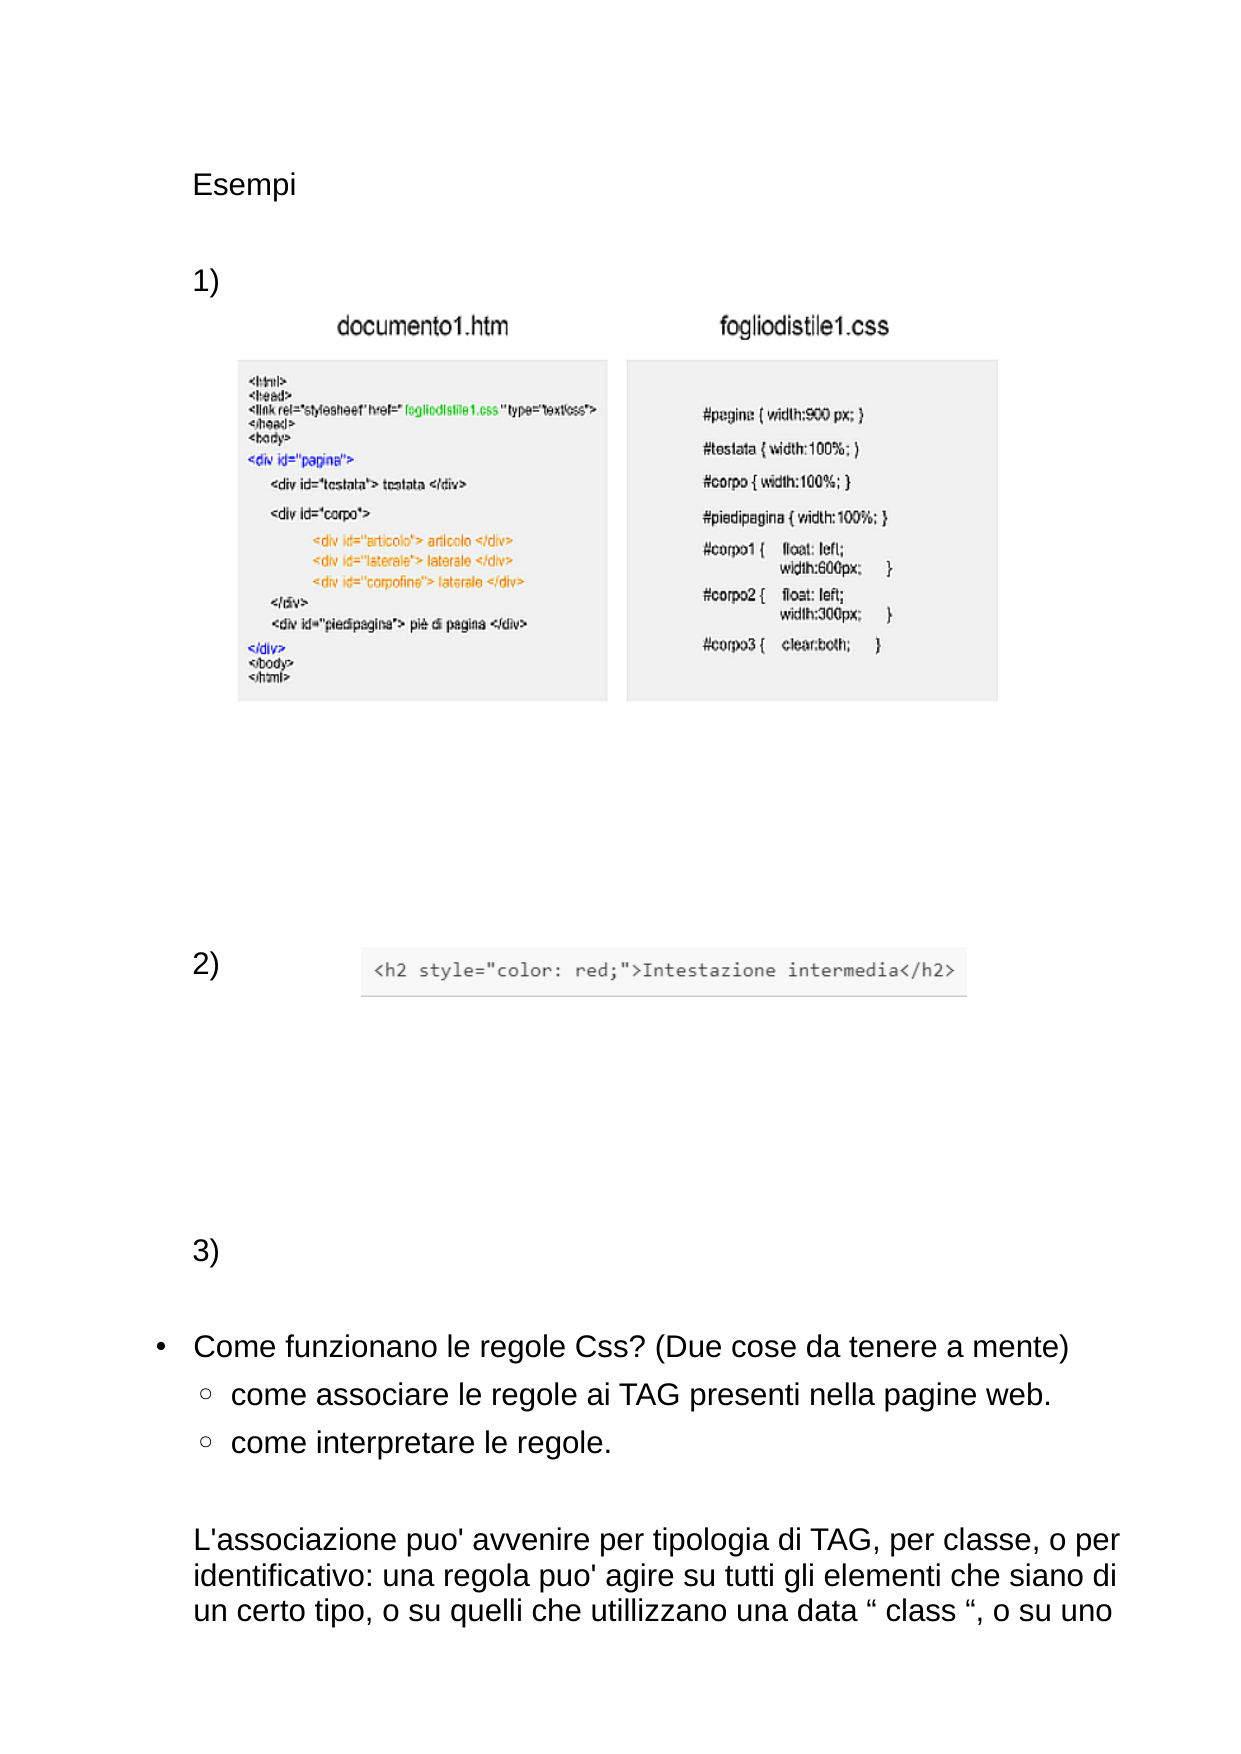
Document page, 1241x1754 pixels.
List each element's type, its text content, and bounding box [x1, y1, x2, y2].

list come interpretare le regole. [193, 1424, 1122, 1461]
list Come funzionano le regole Css? (Due cose da tenere a mente) [156, 1328, 1122, 1364]
picture [360, 947, 967, 997]
text Esempi [118, 166, 1122, 202]
list L'associazione puo' avvenire per tipologia di TAG, per classe, o per identificativo: una regola puo' agire su tutti gli elementi che siano di un certo tipo, o su quelli che utillizzano una data “ class “, o su uno [156, 1521, 1122, 1628]
text 2) [118, 945, 1122, 981]
list come associare le regole ai TAG presenti nella pagine web. [193, 1376, 1122, 1413]
picture [237, 297, 1003, 706]
text 1) [118, 262, 1122, 298]
text 3) [118, 1232, 1122, 1268]
